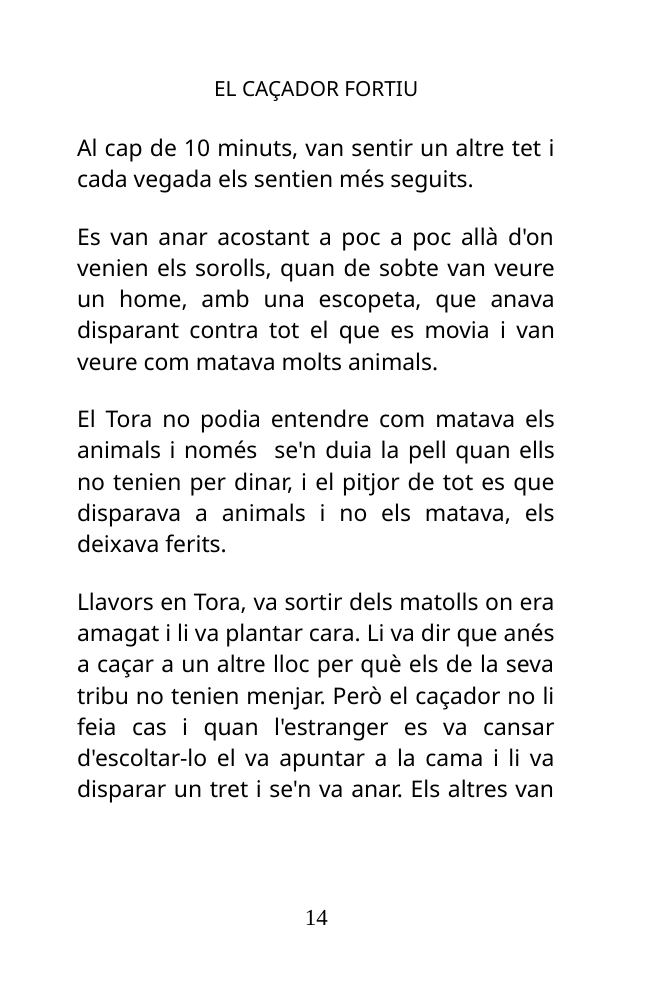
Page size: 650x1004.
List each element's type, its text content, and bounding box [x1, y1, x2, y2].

text Llavors en Tora, va sortir dels matolls on era amagat i li va plantar cara. Li va dir que anés a caçar a un altre lloc per què els de la seva tribu no tenien menjar. Però el caçador no li feia cas i quan l'estranger es va cansar d'escoltar-lo el va apuntar a la cama i li va disparar un tret i se'n va anar. Els altres van [77, 586, 555, 804]
text Es van anar acostant a poc a poc allà d'on venien els sorolls, quan de sobte van veure un home, amb una escopeta, que anava disparant contra tot el que es movia i van veure com matava molts animals. [77, 221, 555, 377]
text Al cap de 10 minuts, van sentir un altre tet i cada vegada els sentien més seguits. [77, 132, 555, 194]
text El Tora no podia entendre com matava els animals i només se'n duia la pell quan ells no tenien per dinar, i el pitjor de tot es que disparava a animals i no els matava, els deixava ferits. [77, 403, 555, 559]
